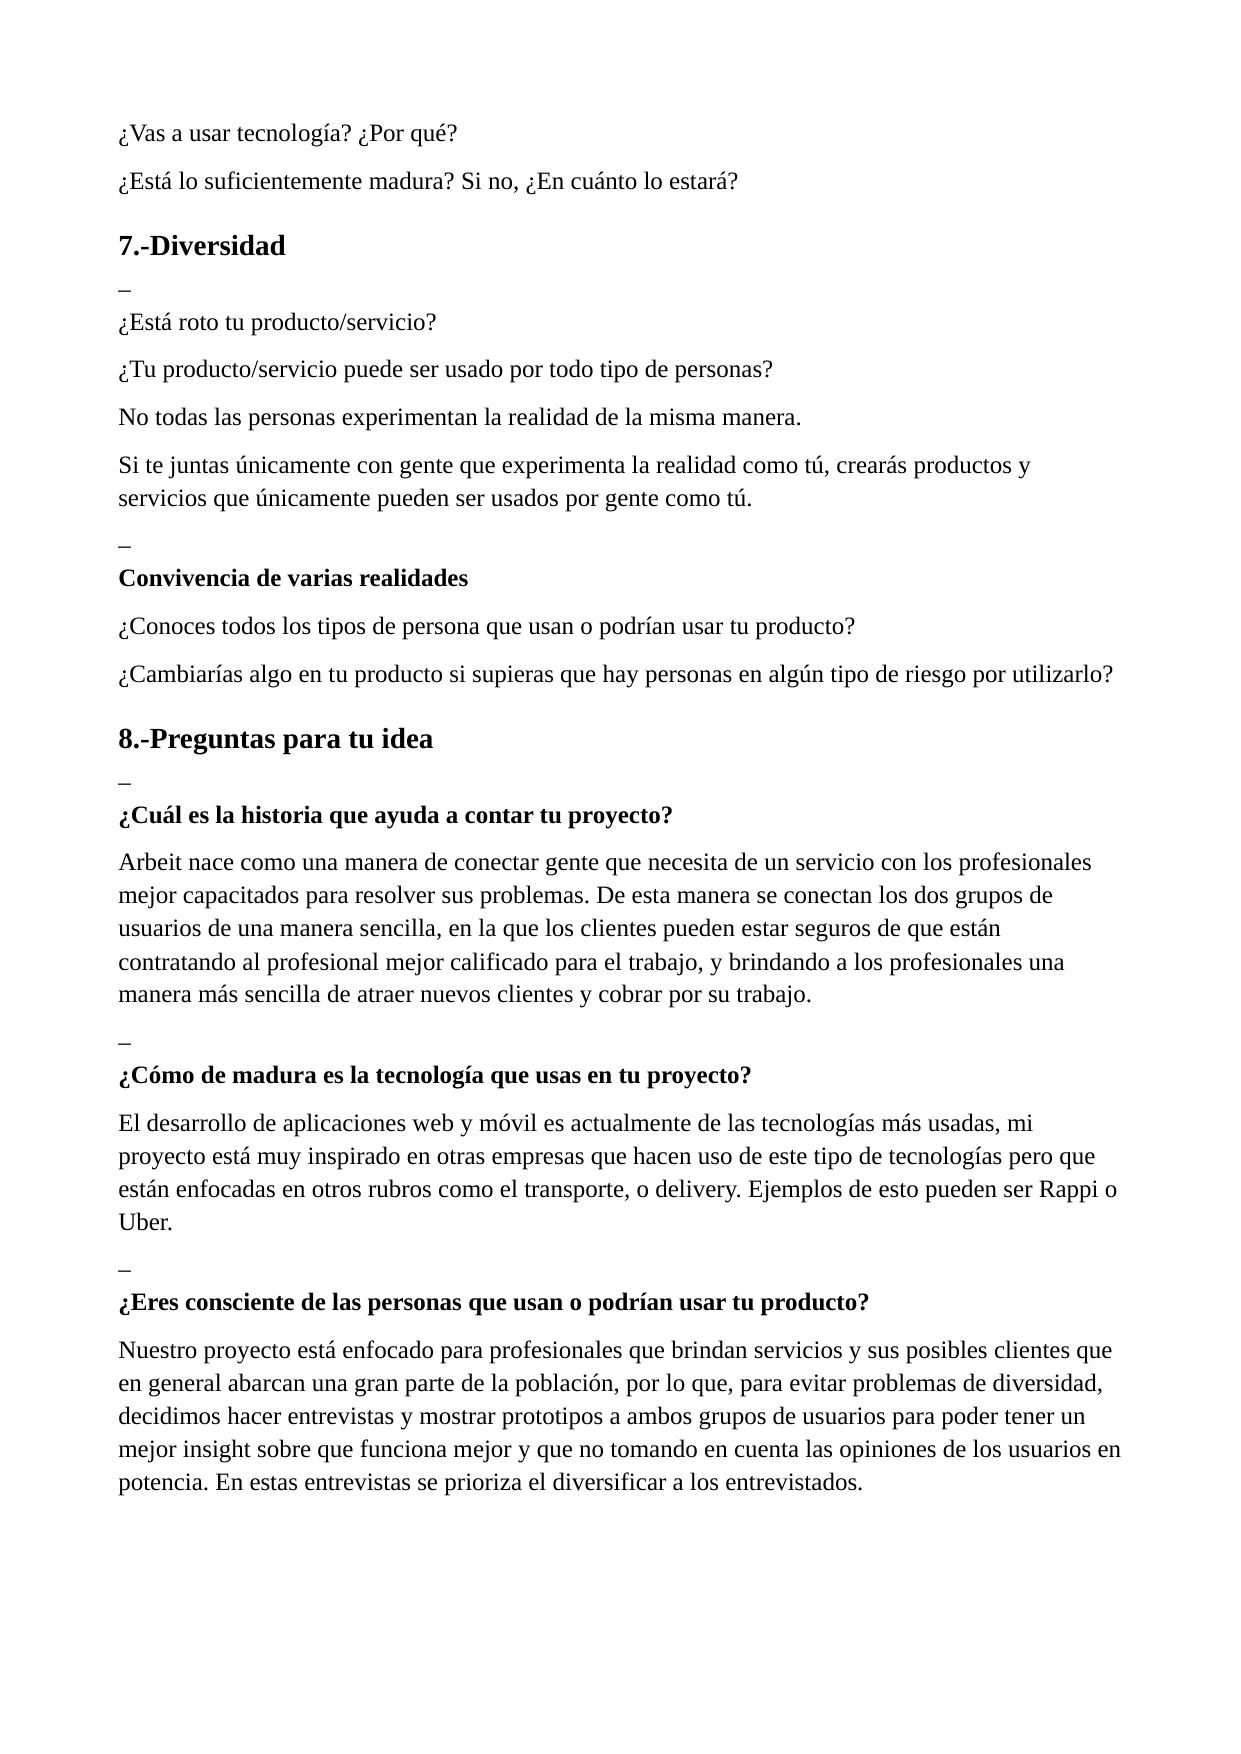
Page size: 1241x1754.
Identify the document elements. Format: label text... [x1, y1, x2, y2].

text – ¿Está roto tu producto/servicio? [118, 274, 1122, 336]
text Arbeit nace como una manera de conectar gente que necesita de un servicio con los profesionales mejor capacitados para resolver sus problemas. De esta manera se conectan los dos grupos de usuarios de una manera sencilla, en la que los clientes pueden estar seguros de que están contratando al profesional mejor calificado para el trabajo, y brindando a los profesionales una manera más sencilla de atraer nuevos clientes y cobrar por su trabajo. [118, 847, 1122, 1008]
text ¿Tu producto/servicio puede ser usado por todo tipo de personas? [118, 354, 1122, 383]
text – ¿Eres consciente de las personas que usan o podrían usar tu producto? [118, 1254, 1122, 1316]
subtitle 7.-Diversidad [118, 228, 1122, 261]
text ¿Cambiarías algo en tu producto si supieras que hay personas en algún tipo de riesgo por utilizarlo? [118, 659, 1122, 687]
text ¿Está lo suficientemente madura? Si no, ¿En cuánto lo estará? [118, 166, 1122, 194]
text – ¿Cómo de madura es la tecnología que usas en tu proyecto? [118, 1027, 1122, 1089]
subtitle 8.-Preguntas para tu idea [118, 721, 1122, 754]
text Nuestro proyecto está enfocado para profesionales que brindan servicios y sus posibles clientes que en general abarcan una gran parte de la población, por lo que, para evitar problemas de diversidad, decidimos hacer entrevistas y mostrar prototipos a ambos grupos de usuarios para poder tener un mejor insight sobre que funciona mejor y que no tomando en cuenta las opiniones de los usuarios en potencia. En estas entrevistas se prioriza el diversificar a los entrevistados. [118, 1335, 1122, 1496]
text No todas las personas experimentan la realidad de la misma manera. [118, 402, 1122, 431]
text – Convivencia de varias realidades [118, 530, 1122, 592]
text El desarrollo de aplicaciones web y móvil es actualmente de las tecnologías más usadas, mi proyecto está muy inspirado en otras empresas que hacen uso de este tipo de tecnologías pero que están enfocadas en otros rubros como el transporte, o delivery. Ejemplos de esto pueden ser Rappi o Uber. [118, 1108, 1122, 1236]
text Si te juntas únicamente con gente que experimenta la realidad como tú, crearás productos y servicios que únicamente pueden ser usados por gente como tú. [118, 450, 1122, 512]
text – ¿Cuál es la historia que ayuda a contar tu proyecto? [118, 767, 1122, 829]
text ¿Conoces todos los tipos de persona que usan o podrían usar tu producto? [118, 611, 1122, 640]
text ¿Vas a usar tecnología? ¿Por qué? [118, 118, 1122, 147]
